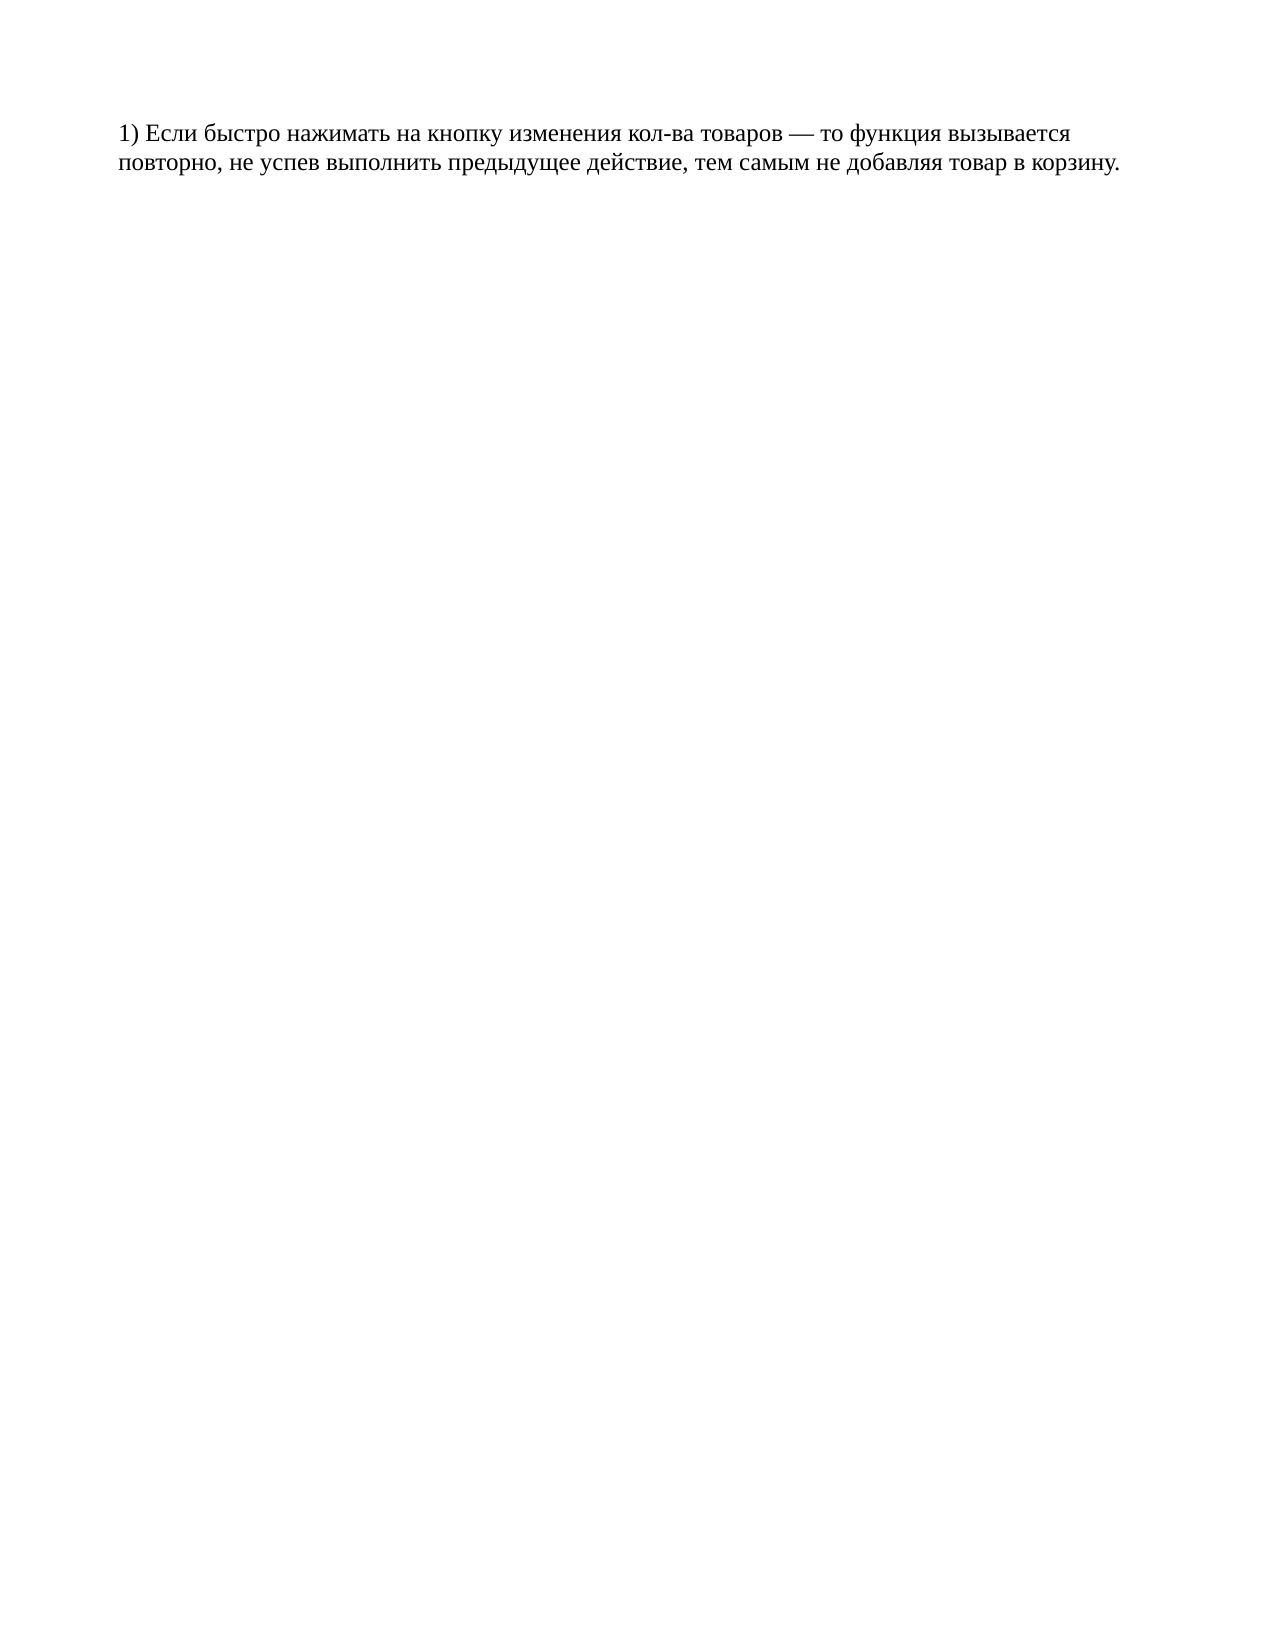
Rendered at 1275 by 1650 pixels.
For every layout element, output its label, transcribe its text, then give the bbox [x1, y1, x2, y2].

text 1) Если быстро нажимать на кнопку изменения кол-ва товаров — то функция вызывается повторно, не успев выполнить предыдущее действие, тем самым не добавляя товар в корзину. [118, 118, 1157, 176]
